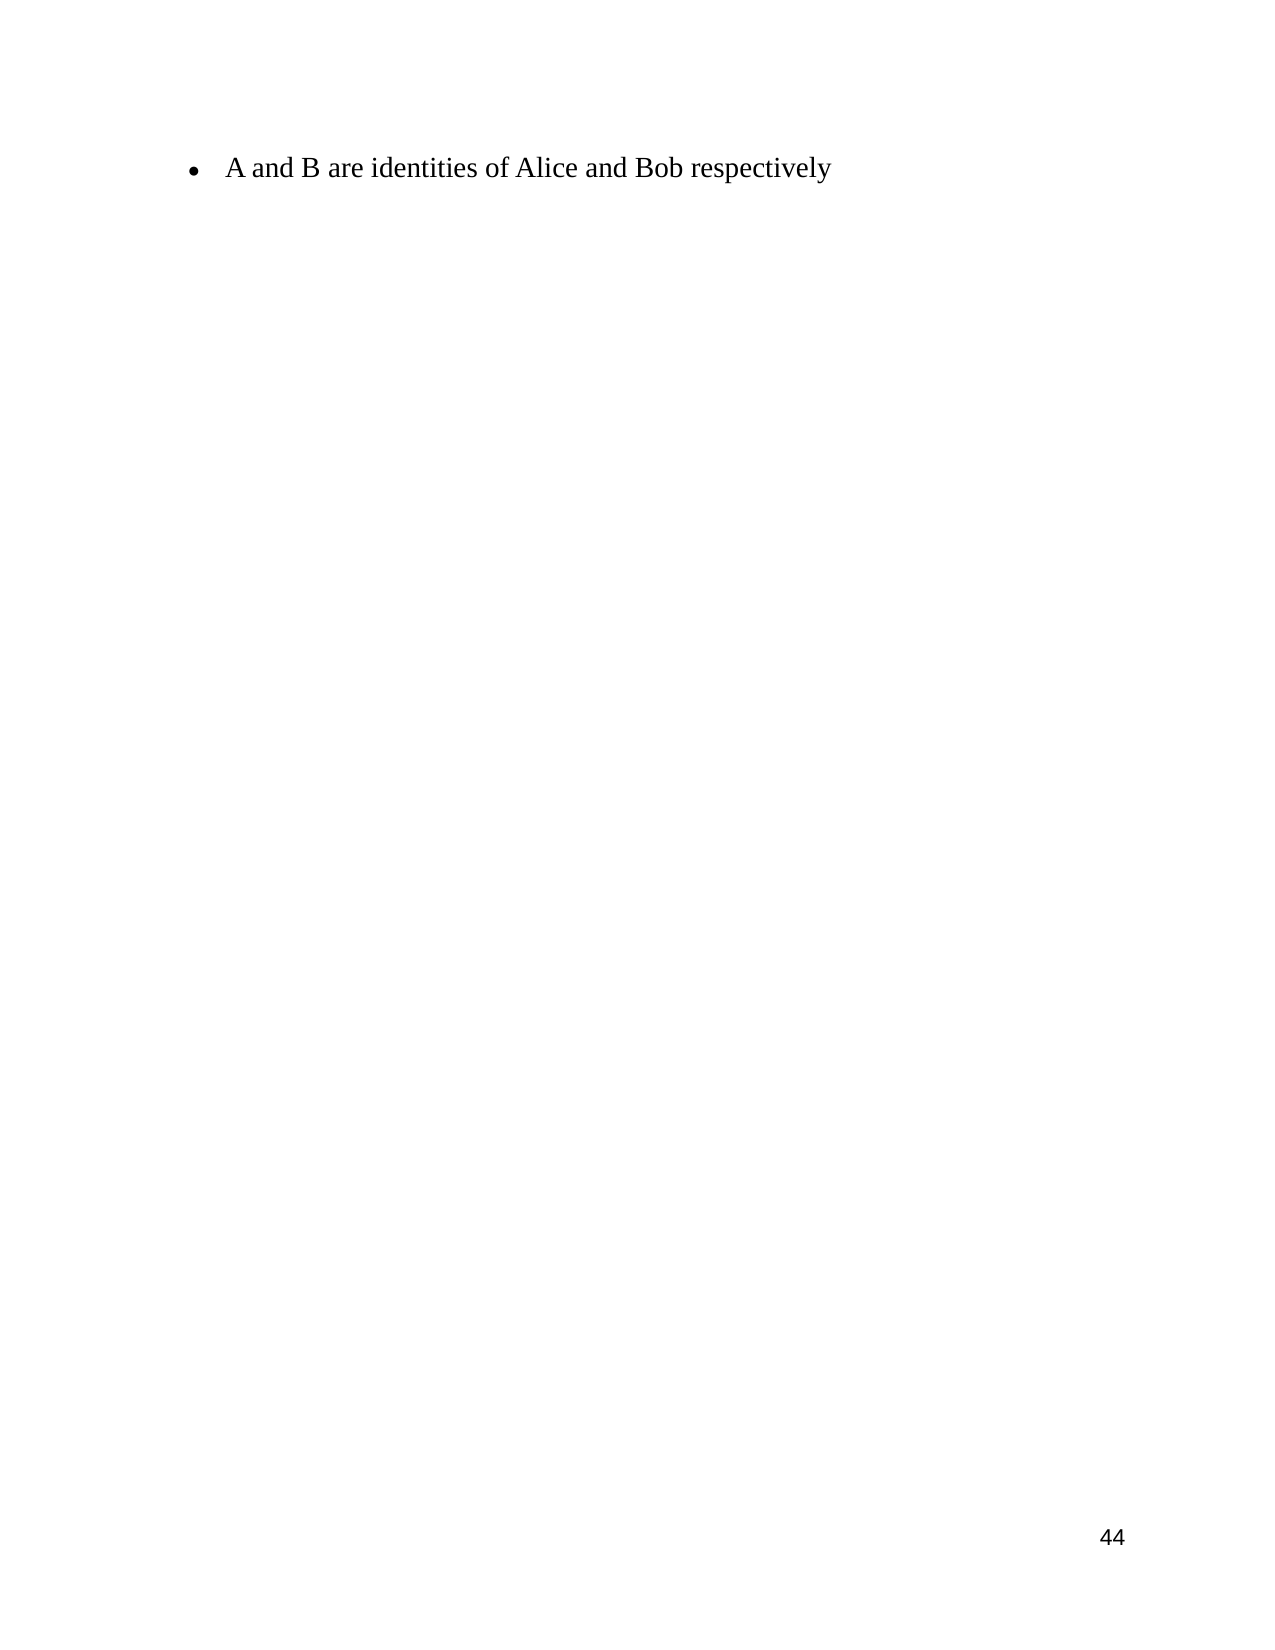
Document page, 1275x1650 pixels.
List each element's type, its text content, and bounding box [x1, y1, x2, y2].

list A and B are identities of Alice and Bob respectively [187, 150, 1125, 183]
